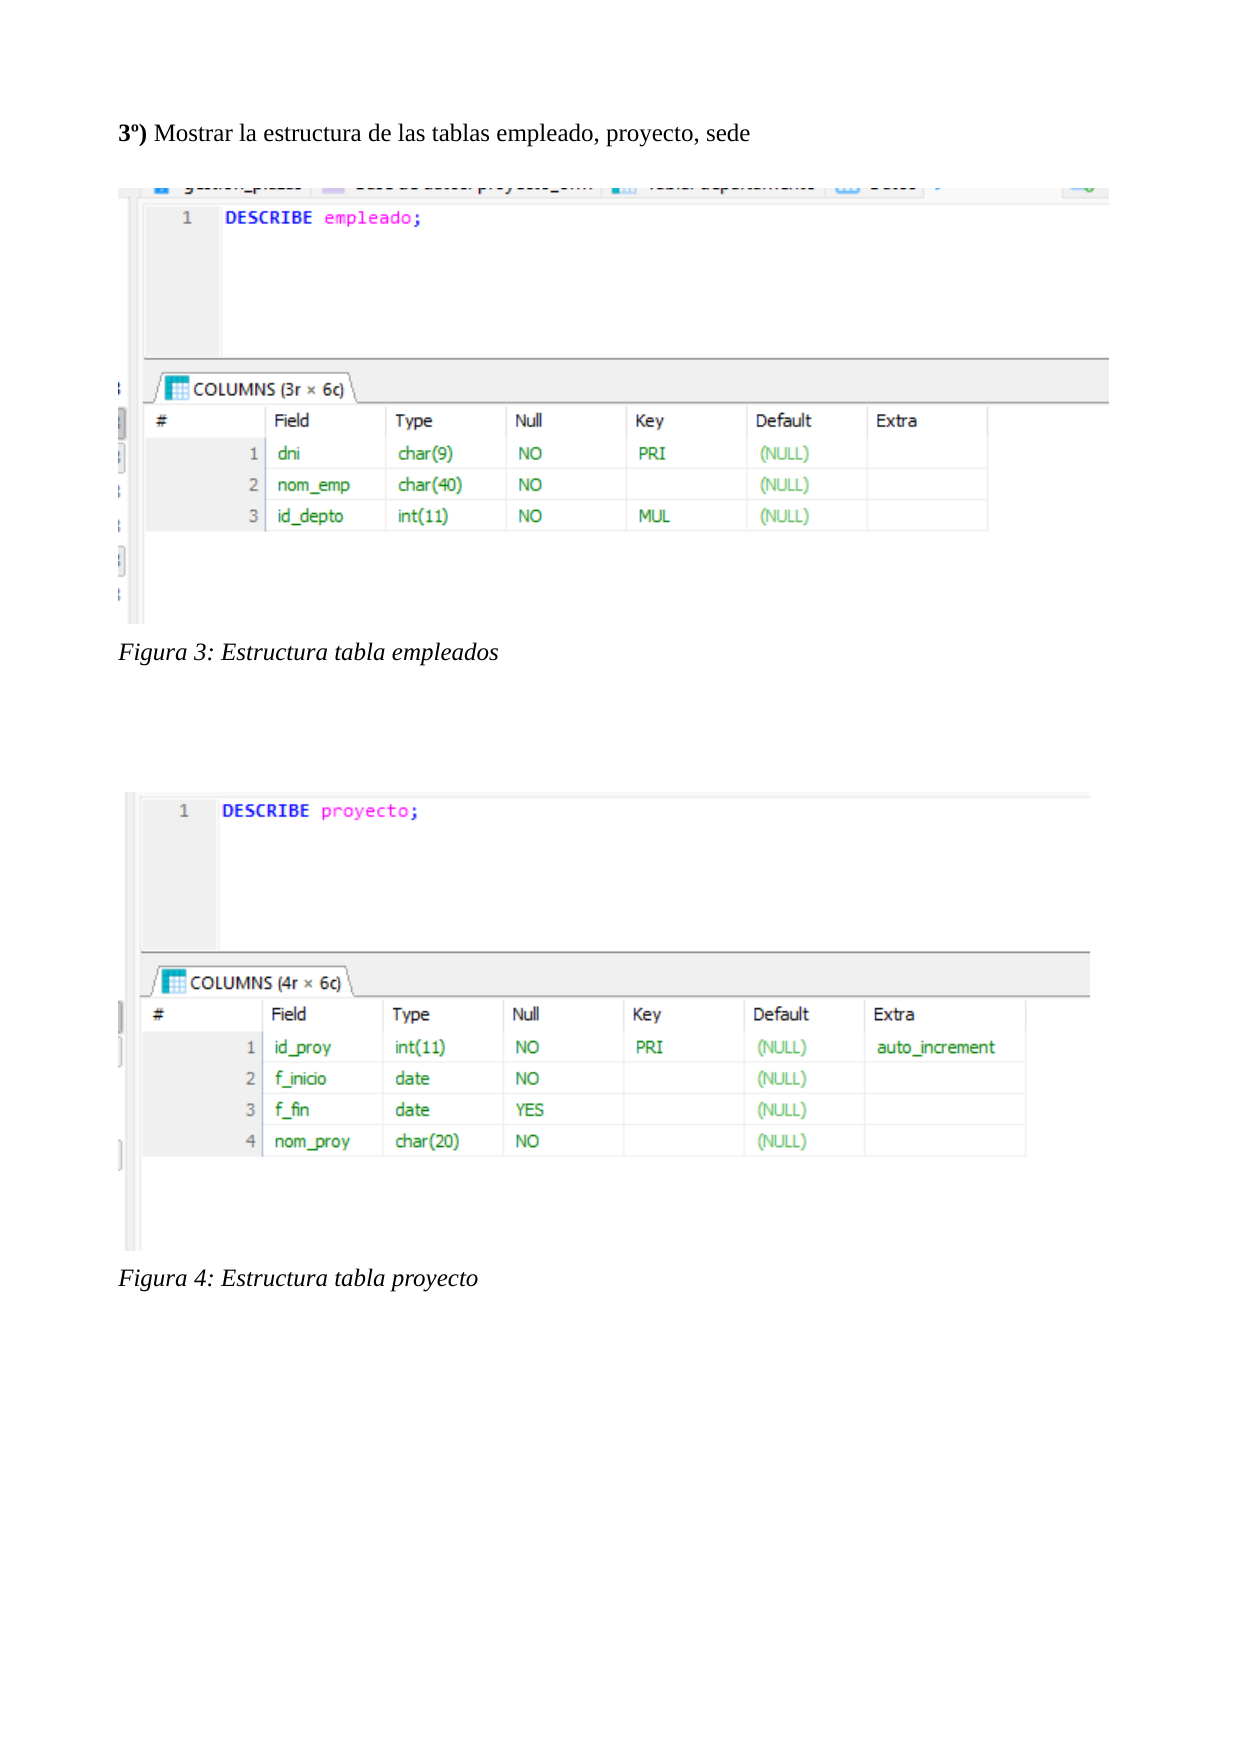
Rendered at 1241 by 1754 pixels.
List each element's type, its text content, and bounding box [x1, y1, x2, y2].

text Figura 3: Estructura tabla empleados [118, 624, 1109, 665]
text 3º) Mostrar la estructura de las tablas empleado, proyecto, sede [118, 118, 1122, 147]
picture [118, 792, 1091, 1251]
picture [118, 188, 1109, 624]
text Figura 4: Estructura tabla proyecto [118, 1251, 1090, 1292]
